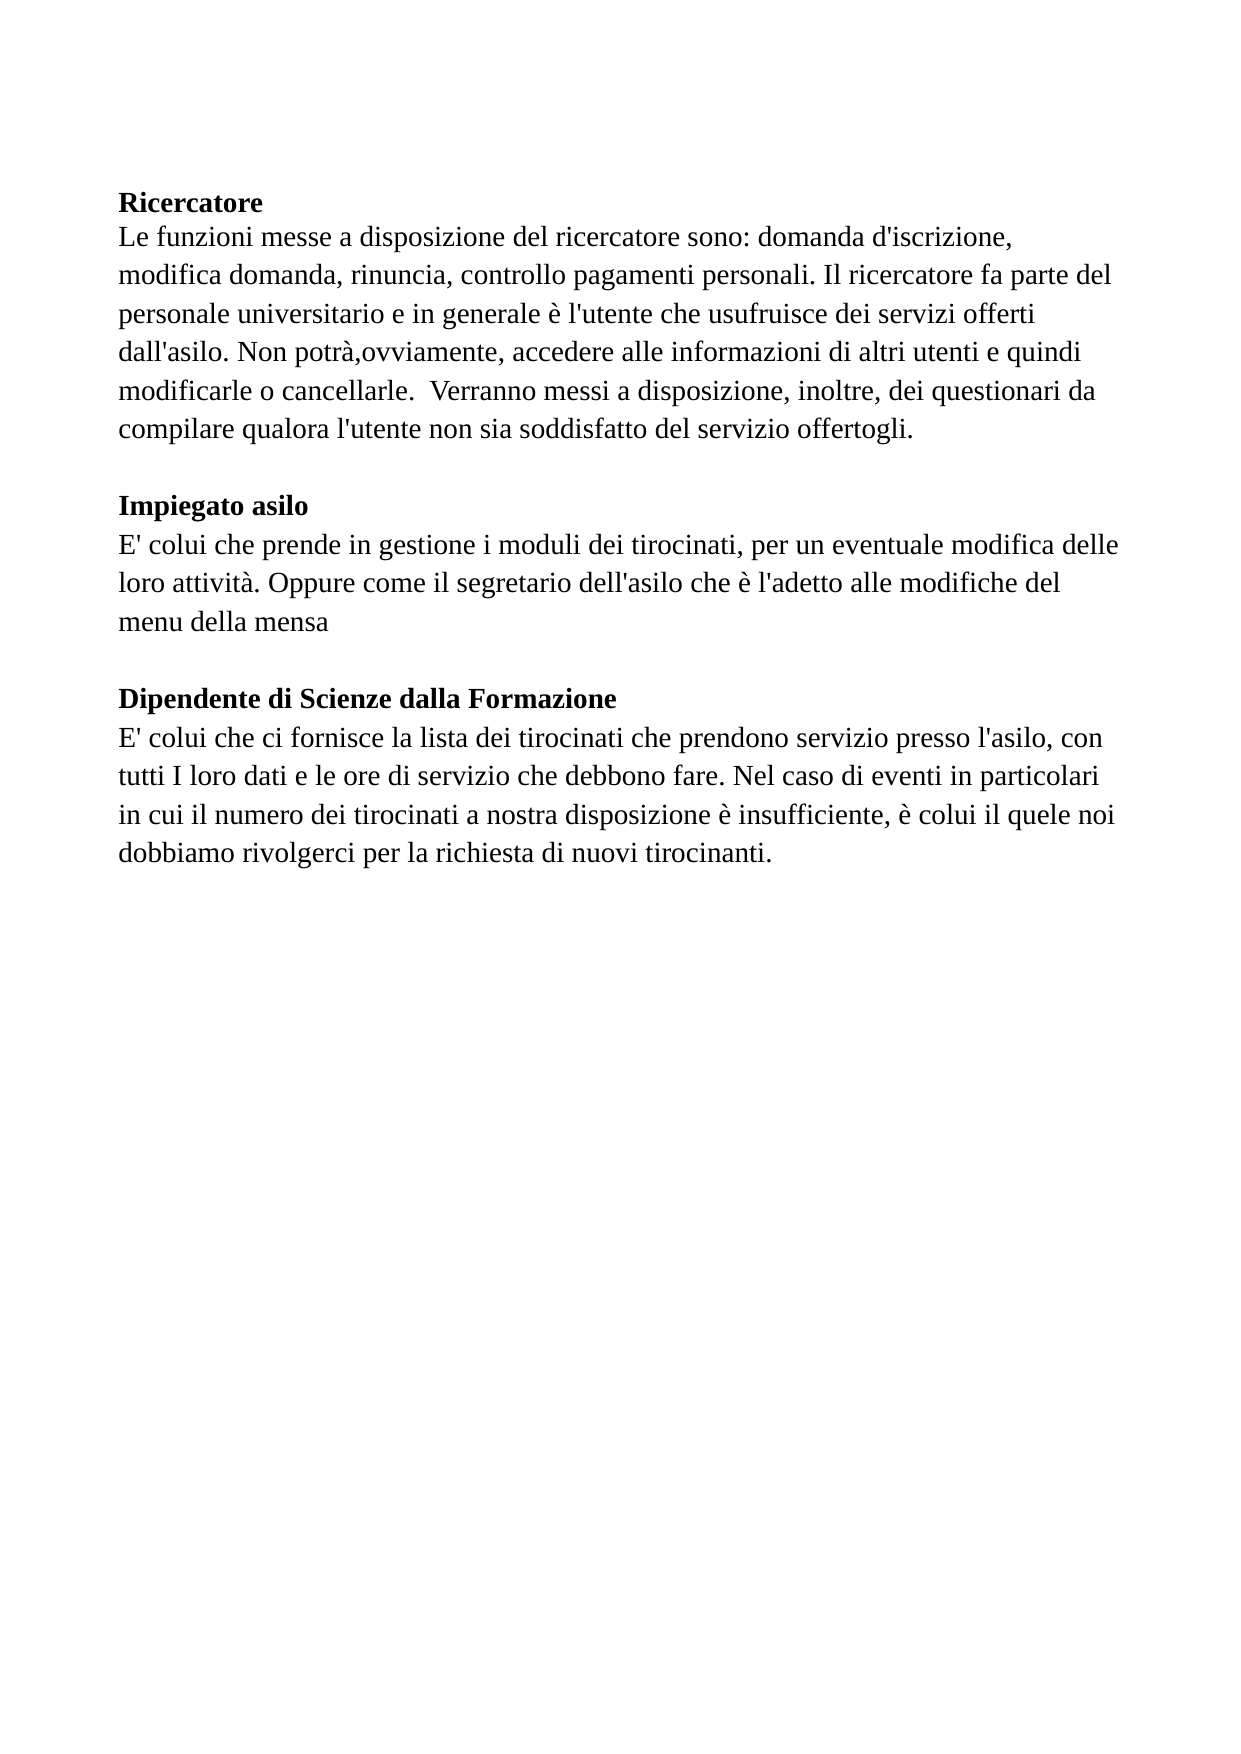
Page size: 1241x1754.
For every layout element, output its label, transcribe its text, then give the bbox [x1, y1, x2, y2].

text Impiegato asilo [118, 488, 1122, 522]
text E' colui che prende in gestione i moduli dei tirocinati, per un eventuale modifica delle loro attività. Oppure come il segretario dell'asilo che è l'adetto alle modifiche del menu della mensa [118, 527, 1122, 638]
text Dipendente di Scienze dalla Formazione [118, 681, 1122, 715]
text Ricercatore [118, 185, 1122, 219]
text E' colui che ci fornisce la lista dei tirocinati che prendono servizio presso l'asilo, con tutti I loro dati e le ore di servizio che debbono fare. Nel caso di eventi in particolari in cui il numero dei tirocinati a nostra disposizione è insufficiente, è colui il quele noi dobbiamo rivolgerci per la richiesta di nuovi tirocinanti. [118, 720, 1122, 869]
text Le funzioni messe a disposizione del ricercatore sono: domanda d'iscrizione, modifica domanda, rinuncia, controllo pagamenti personali. Il ricercatore fa parte del personale universitario e in generale è l'utente che usufruisce dei servizi offerti dall'asilo. Non potrà,ovviamente, accedere alle informazioni di altri utenti e quindi modificarle o cancellarle. Verranno messi a disposizione, inoltre, dei questionari da compilare qualora l'utente non sia soddisfatto del servizio offertogli. [118, 219, 1122, 445]
